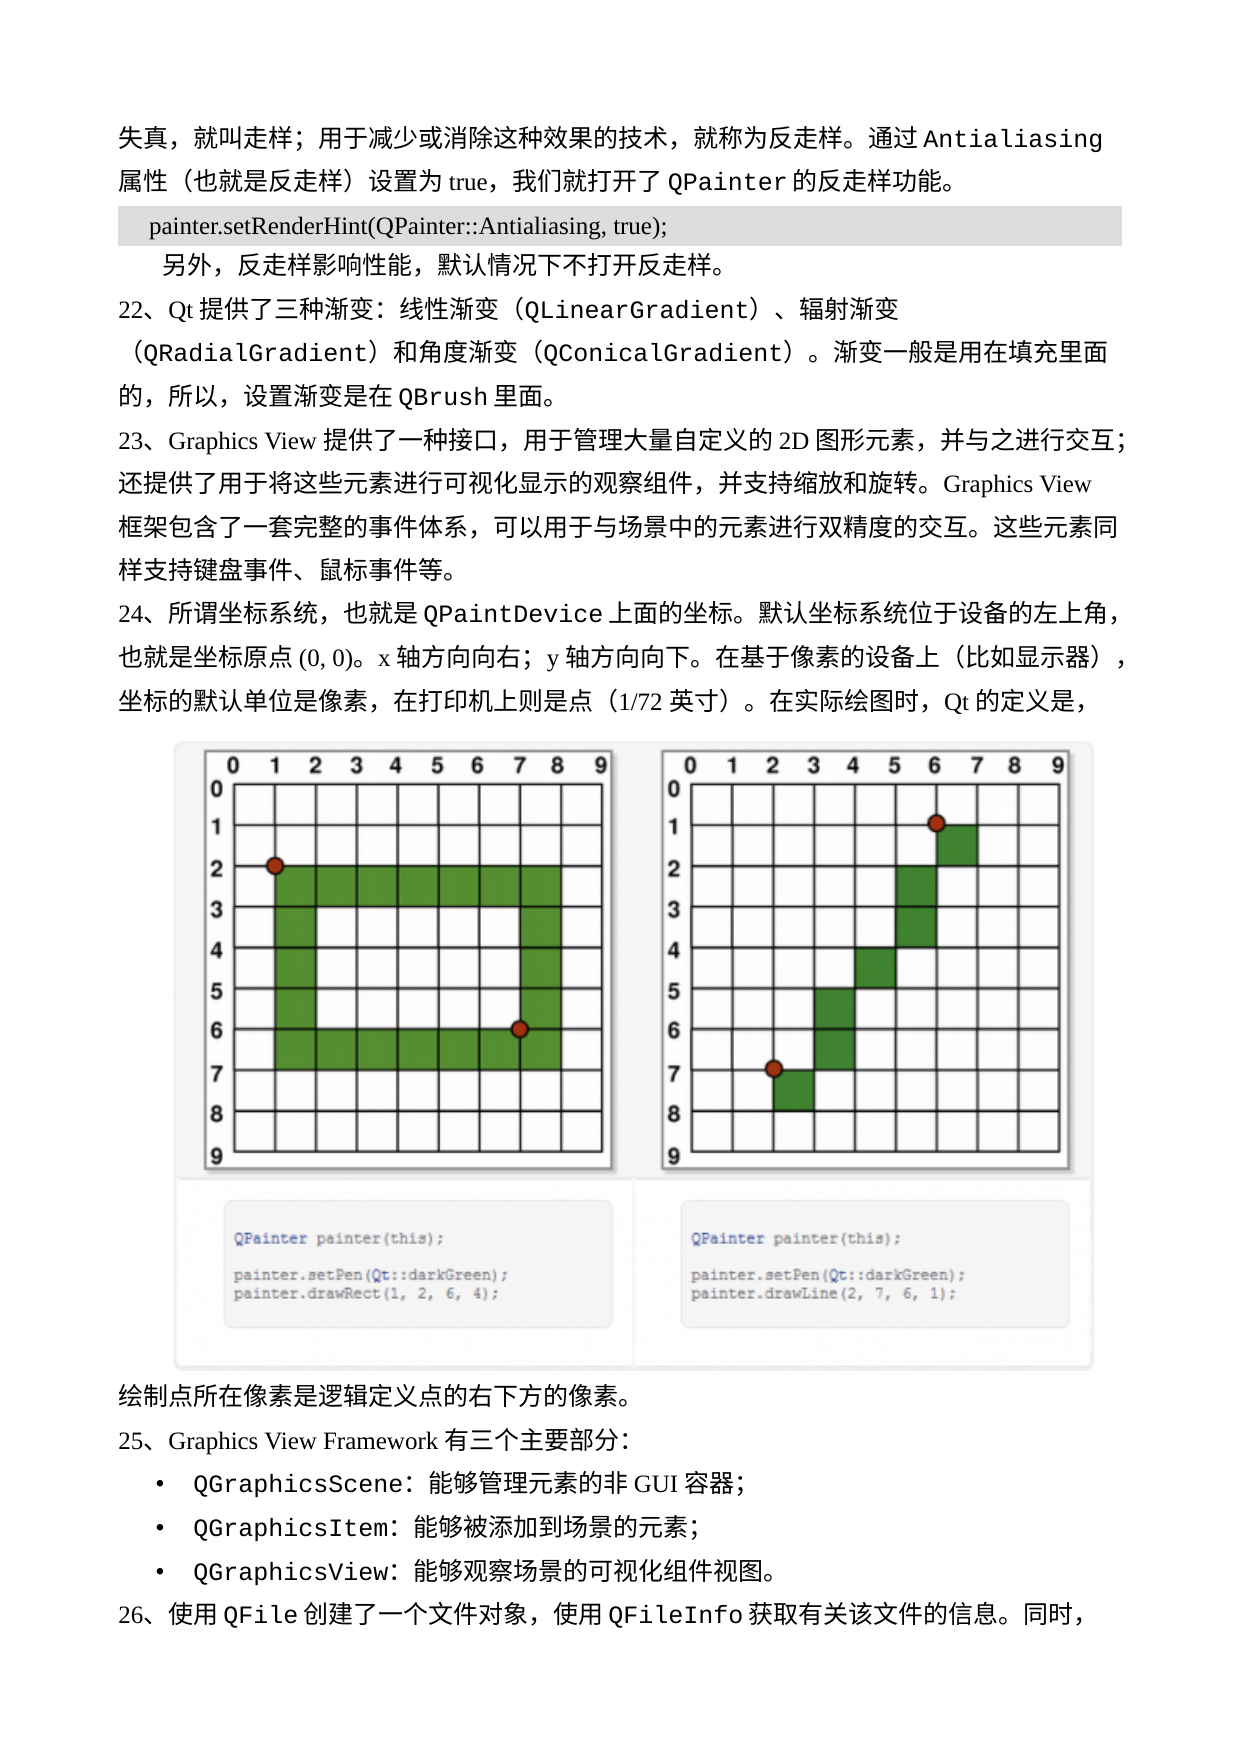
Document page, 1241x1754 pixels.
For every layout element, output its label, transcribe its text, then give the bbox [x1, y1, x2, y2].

text 22、Qt 提供了三种渐变：线性渐变（QLinearGradient）、辐射渐变（QRadialGradient）和角度渐变（QConicalGradient）。渐变一般是用在填充里面的，所以，设置渐变是在QBrush里面。 [118, 289, 1122, 413]
list QGraphicsItem：能够被添加到场景的元素； [156, 1507, 1122, 1544]
picture [165, 737, 1103, 1377]
list QGraphicsScene：能够管理元素的非 GUI 容器； [156, 1464, 1122, 1500]
text 另外，反走样影响性能，默认情况下不打开反走样。 [118, 246, 1122, 282]
table_header painter.setRenderHint(QPainter::Antialiasing, true); [118, 206, 1122, 246]
text 25、Graphics View Framework 有三个主要部分： [118, 1420, 1122, 1456]
text 24、所谓坐标系统，也就是QPaintDevice上面的坐标。默认坐标系统位于设备的左上角，也就是坐标原点 (0, 0)。x 轴方向向右；y 轴方向向下。在基于像素的设备上（比如显示器），坐标的默认单位是像素，在打印机上则是点（1/72 英寸）。在实际绘图时，Qt 的定义是，绘制点所在像素是逻辑定义点的右下方的像素。 [118, 594, 1122, 1413]
text 失真，就叫走样；用于减少或消除这种效果的技术，就称为反走样。通过Antialiasing属性（也就是反走样）设置为 true，我们就打开了QPainter的反走样功能。 [118, 118, 1122, 198]
text 26、使用QFile创建了一个文件对象，使用QFileInfo获取有关该文件的信息。同时， [118, 1595, 1122, 1631]
text 23、Graphics View 提供了一种接口，用于管理大量自定义的 2D 图形元素，并与之进行交互；还提供了用于将这些元素进行可视化显示的观察组件，并支持缩放和旋转。Graphics View 框架包含了一套完整的事件体系，可以用于与场景中的元素进行双精度的交互。这些元素同样支持键盘事件、鼠标事件等。 [118, 420, 1122, 587]
list QGraphicsView：能够观察场景的可视化组件视图。 [156, 1551, 1122, 1588]
